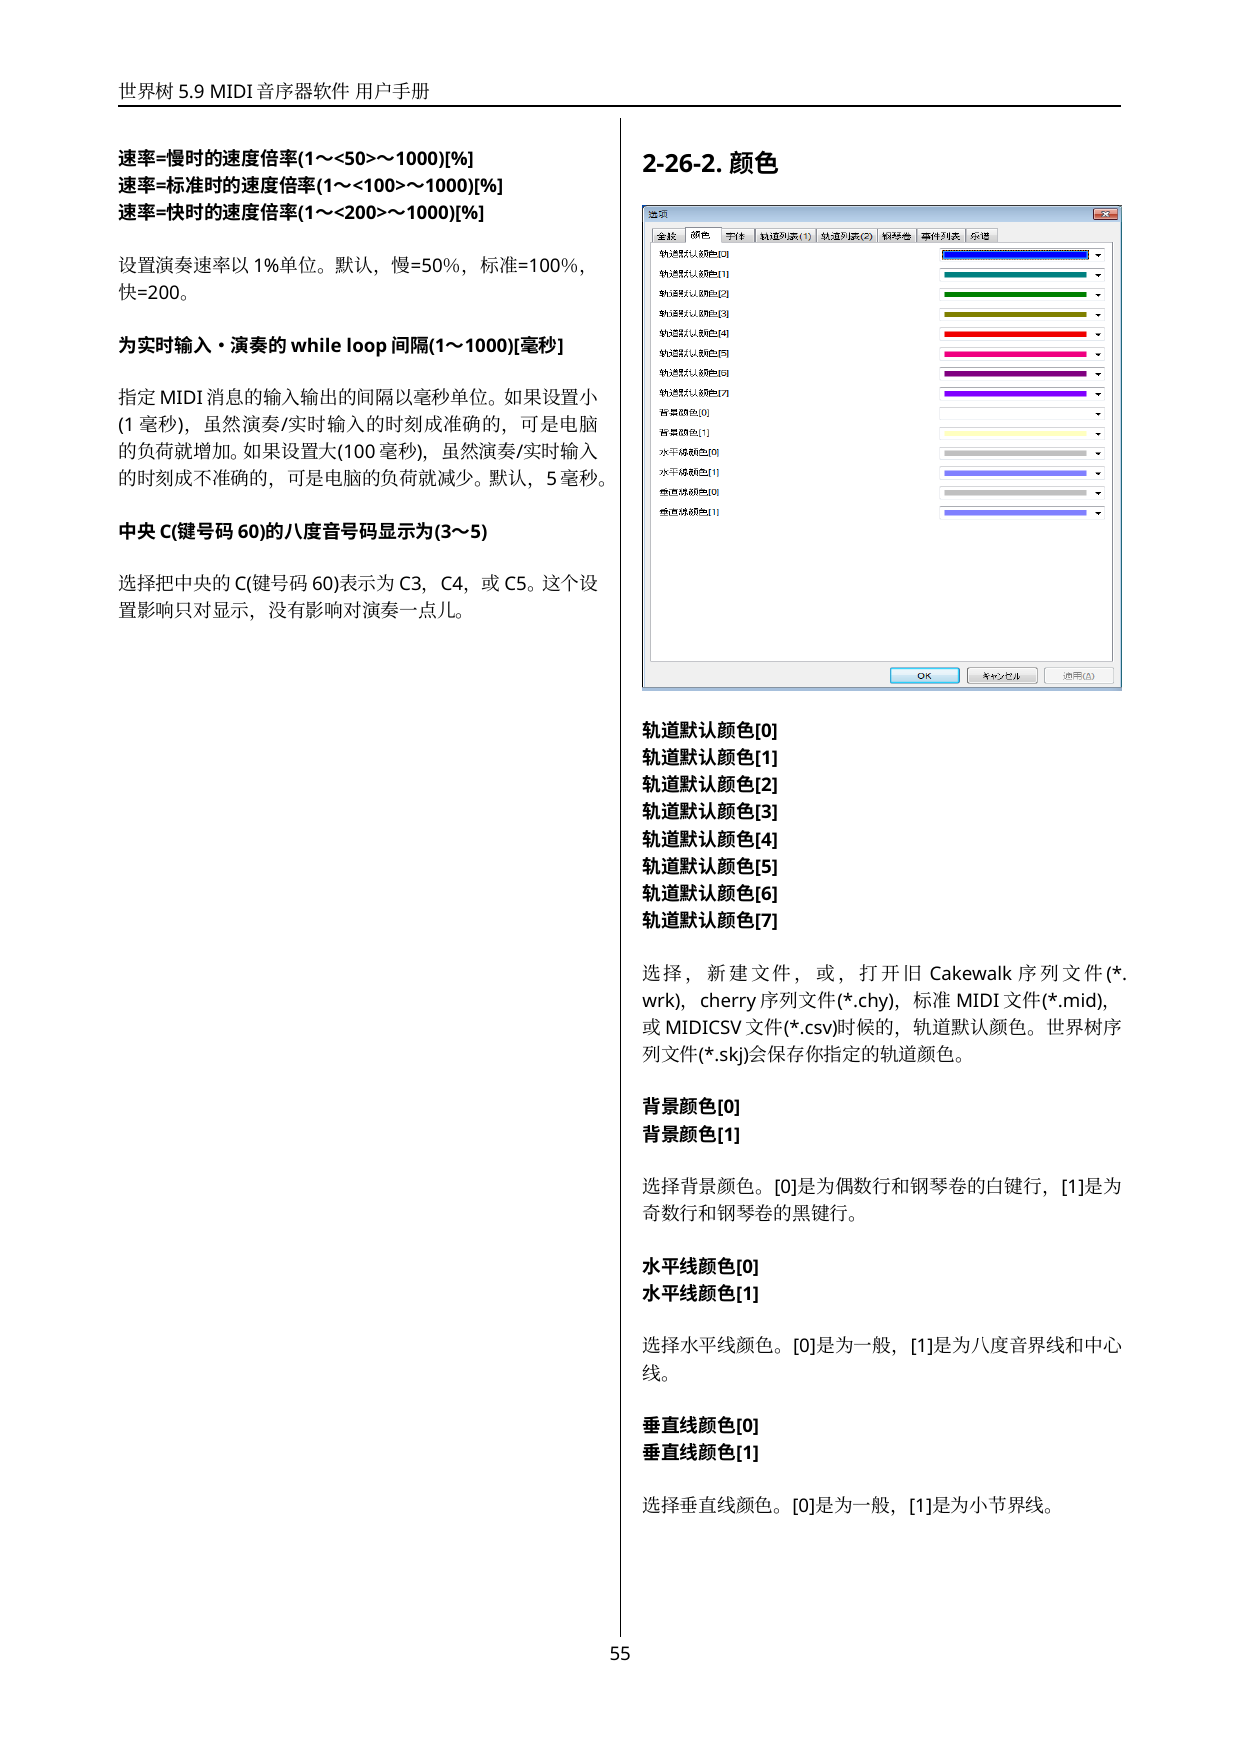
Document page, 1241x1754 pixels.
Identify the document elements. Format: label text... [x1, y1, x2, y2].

text 中央C(键号码60)的八度音号码显示为(3～5) [118, 516, 598, 543]
text 轨道默认颜色[3] [642, 797, 1122, 824]
text 轨道默认颜色[1] [642, 743, 1122, 770]
text 选择垂直线颜色。[0]是为一般，[1]是为小节界线。 [642, 1491, 1122, 1518]
text 背景颜色[1] [642, 1119, 1122, 1146]
text 轨道默认颜色[0] [642, 716, 1122, 743]
picture [642, 205, 1122, 691]
text 水平线颜色[1] [642, 1279, 1122, 1306]
text 选择，新建文件，或，打开旧Cakewalk序列文件(*.wrk)，cherry序列文件(*.chy)，标准MIDI文件(*.mid)，或MIDICSV文件(*.csv)时候的，轨道默认颜色。世界树序列文件(*.skj)会保存你指定的轨道颜色。 [642, 959, 1122, 1067]
text 选择水平线颜色。[0]是为一般，[1]是为八度音界线和中心线。 [642, 1331, 1122, 1385]
text 设置演奏速率以1%单位。默认，慢=50％，标准=100％，快=200。 [118, 251, 598, 305]
text 指定MIDI消息的输入输出的间隔以毫秒单位。如果设置小(1毫秒)，虽然演奏/实时输入的时刻成准确的，可是电脑的负荷就增加。如果设置大(100毫秒)，虽然演奏/实时输入的时刻成不准确的，可是电脑的负荷就减少。默认，5毫秒。 [118, 383, 598, 491]
text 轨道默认颜色[7] [642, 906, 1122, 933]
text 速率=标准时的速度倍率(1～<100>～1000)[%] [118, 171, 598, 198]
text 轨道默认颜色[4] [642, 824, 1122, 852]
text 轨道默认颜色[2] [642, 770, 1122, 797]
text 选择背景颜色。[0]是为偶数行和钢琴卷的白键行，[1]是为奇数行和钢琴卷的黑键行。 [642, 1172, 1122, 1226]
text 为实时输入・演奏的while loop间隔(1～1000)[毫秒] [118, 330, 598, 357]
text 背景颜色[0] [642, 1092, 1122, 1119]
text 水平线颜色[0] [642, 1251, 1122, 1279]
text 垂直线颜色[0] [642, 1411, 1122, 1438]
text 轨道默认颜色[5] [642, 852, 1122, 879]
subtitle 2-26-2. 颜色 [642, 144, 1122, 180]
text 选择把中央的C(键号码60)表示为C3，C4，或C5。这个设置影响只对显示，没有影响对演奏一点儿。 [118, 569, 598, 623]
text 速率=快时的速度倍率(1～<200>～1000)[%] [118, 198, 598, 225]
text 轨道默认颜色[6] [642, 879, 1122, 906]
text 速率=慢时的速度倍率(1～<50>～1000)[%] [118, 144, 598, 171]
text 垂直线颜色[1] [642, 1438, 1122, 1465]
